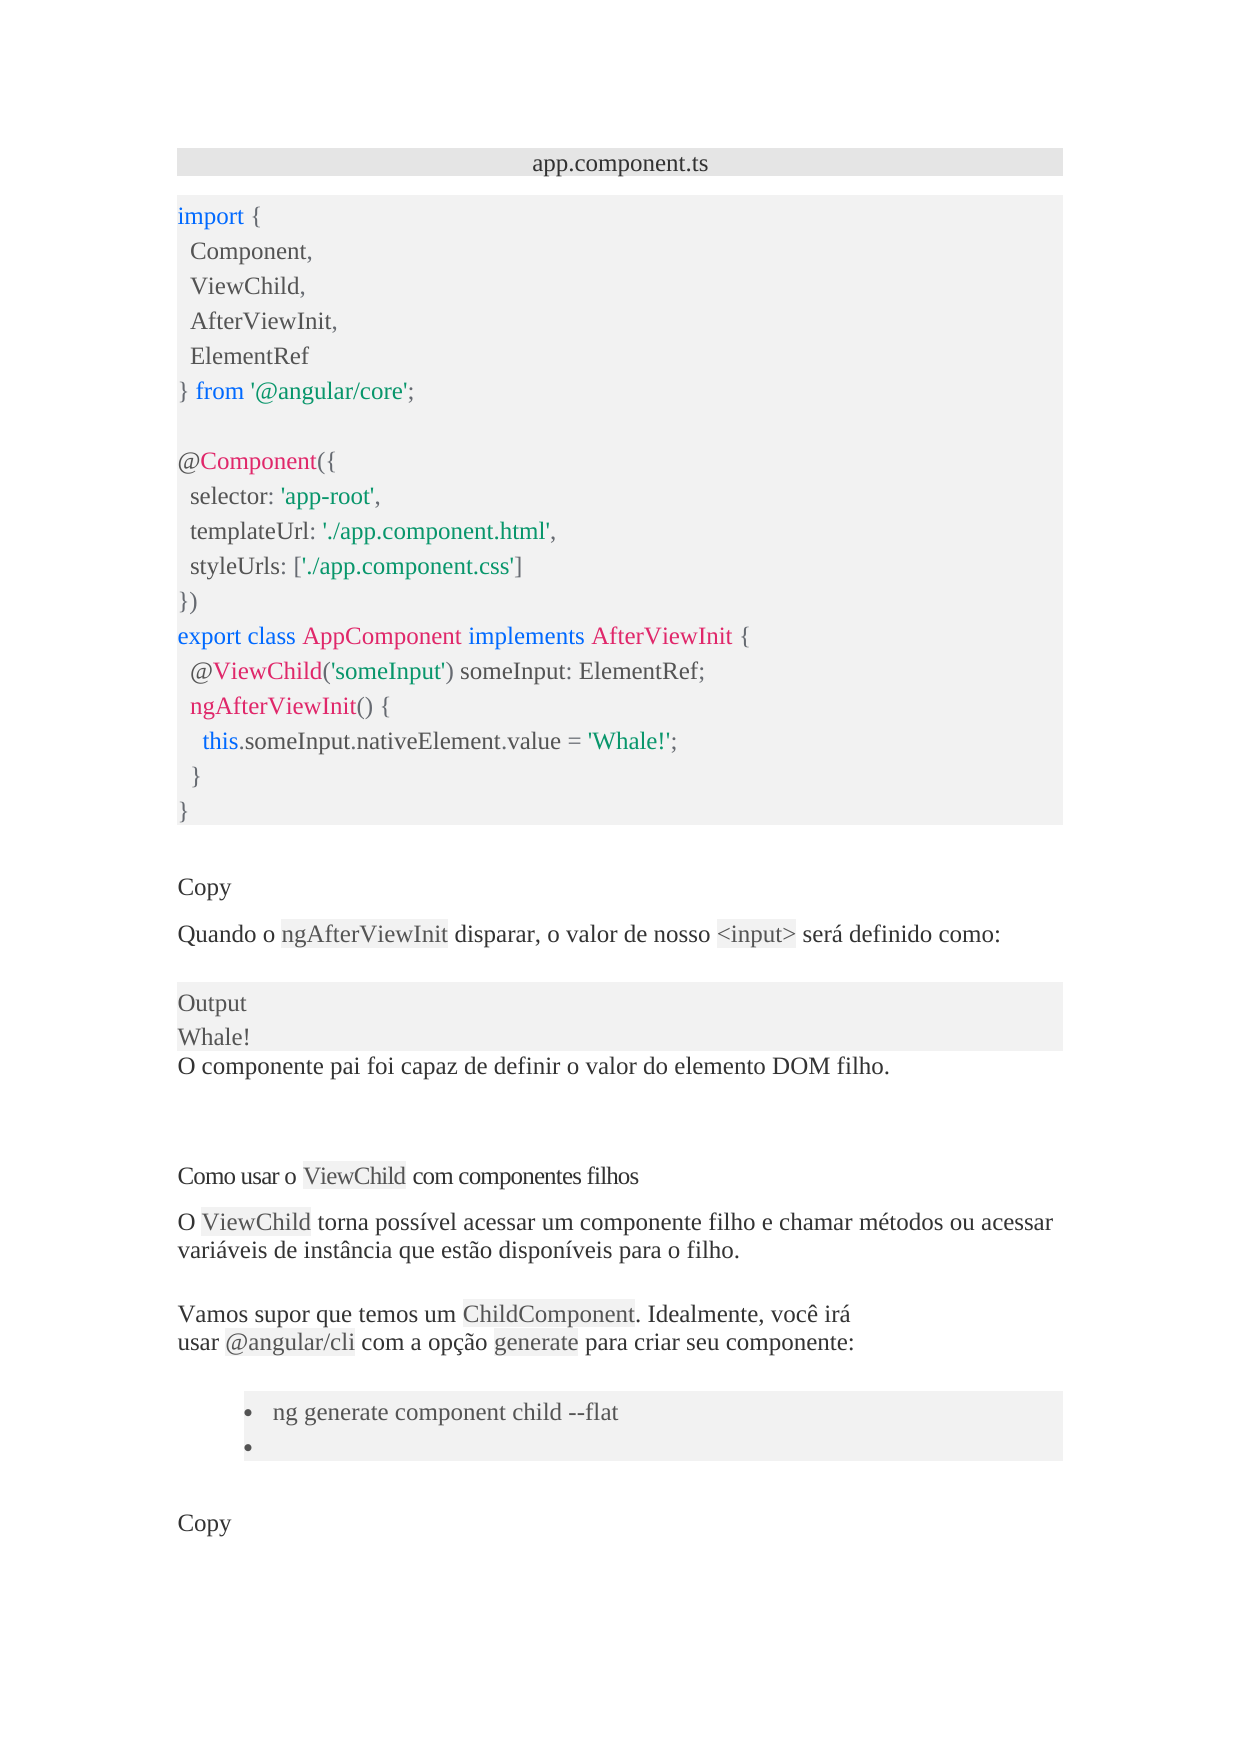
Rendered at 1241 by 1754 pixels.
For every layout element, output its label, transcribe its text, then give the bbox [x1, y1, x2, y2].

text Copy [177, 872, 1063, 901]
text Output [177, 982, 1063, 1016]
text selector: 'app-root', [177, 475, 1063, 510]
text Whale! [177, 1016, 1063, 1051]
text Vamos supor que temos um ChildComponent. Idealmente, você irá usar @angular/cli com a opção generate para criar seu componente: [177, 1299, 1063, 1356]
text import { [177, 195, 1063, 230]
text } from '@angular/core'; [177, 370, 1063, 405]
text }) [177, 580, 1063, 615]
text this.someInput.nativeElement.value = 'Whale!'; [177, 720, 1063, 755]
text ElementRef [177, 335, 1063, 370]
text @ViewChild('someInput') someInput: ElementRef; [177, 650, 1063, 685]
text O componente pai foi capaz de definir o valor do elemento DOM filho. [177, 1051, 1063, 1079]
text styleUrls: ['./app.component.css'] [177, 545, 1063, 580]
text @Component({ [177, 440, 1063, 475]
text Quando o ngAfterViewInit disparar, o valor de nosso <input> será definido como: [177, 919, 1063, 948]
text O ViewChild torna possível acessar um componente filho e chamar métodos ou acessar variáveis de instância que estão disponíveis para o filho. [177, 1207, 1063, 1264]
subtitle Como usar o ViewChild com componentes filhos [177, 1161, 1063, 1189]
text ngAfterViewInit() { [177, 685, 1063, 720]
text ViewChild, [177, 265, 1063, 300]
text } [177, 790, 1063, 825]
text AfterViewInit, [177, 300, 1063, 335]
text app.component.ts [177, 148, 1063, 176]
text Component, [177, 230, 1063, 265]
text templateUrl: './app.component.html', [177, 510, 1063, 545]
list ng generate component child --flat [244, 1391, 1063, 1426]
text } [177, 755, 1063, 790]
text export class AppComponent implements AfterViewInit { [177, 615, 1063, 650]
text Copy [177, 1508, 1063, 1536]
